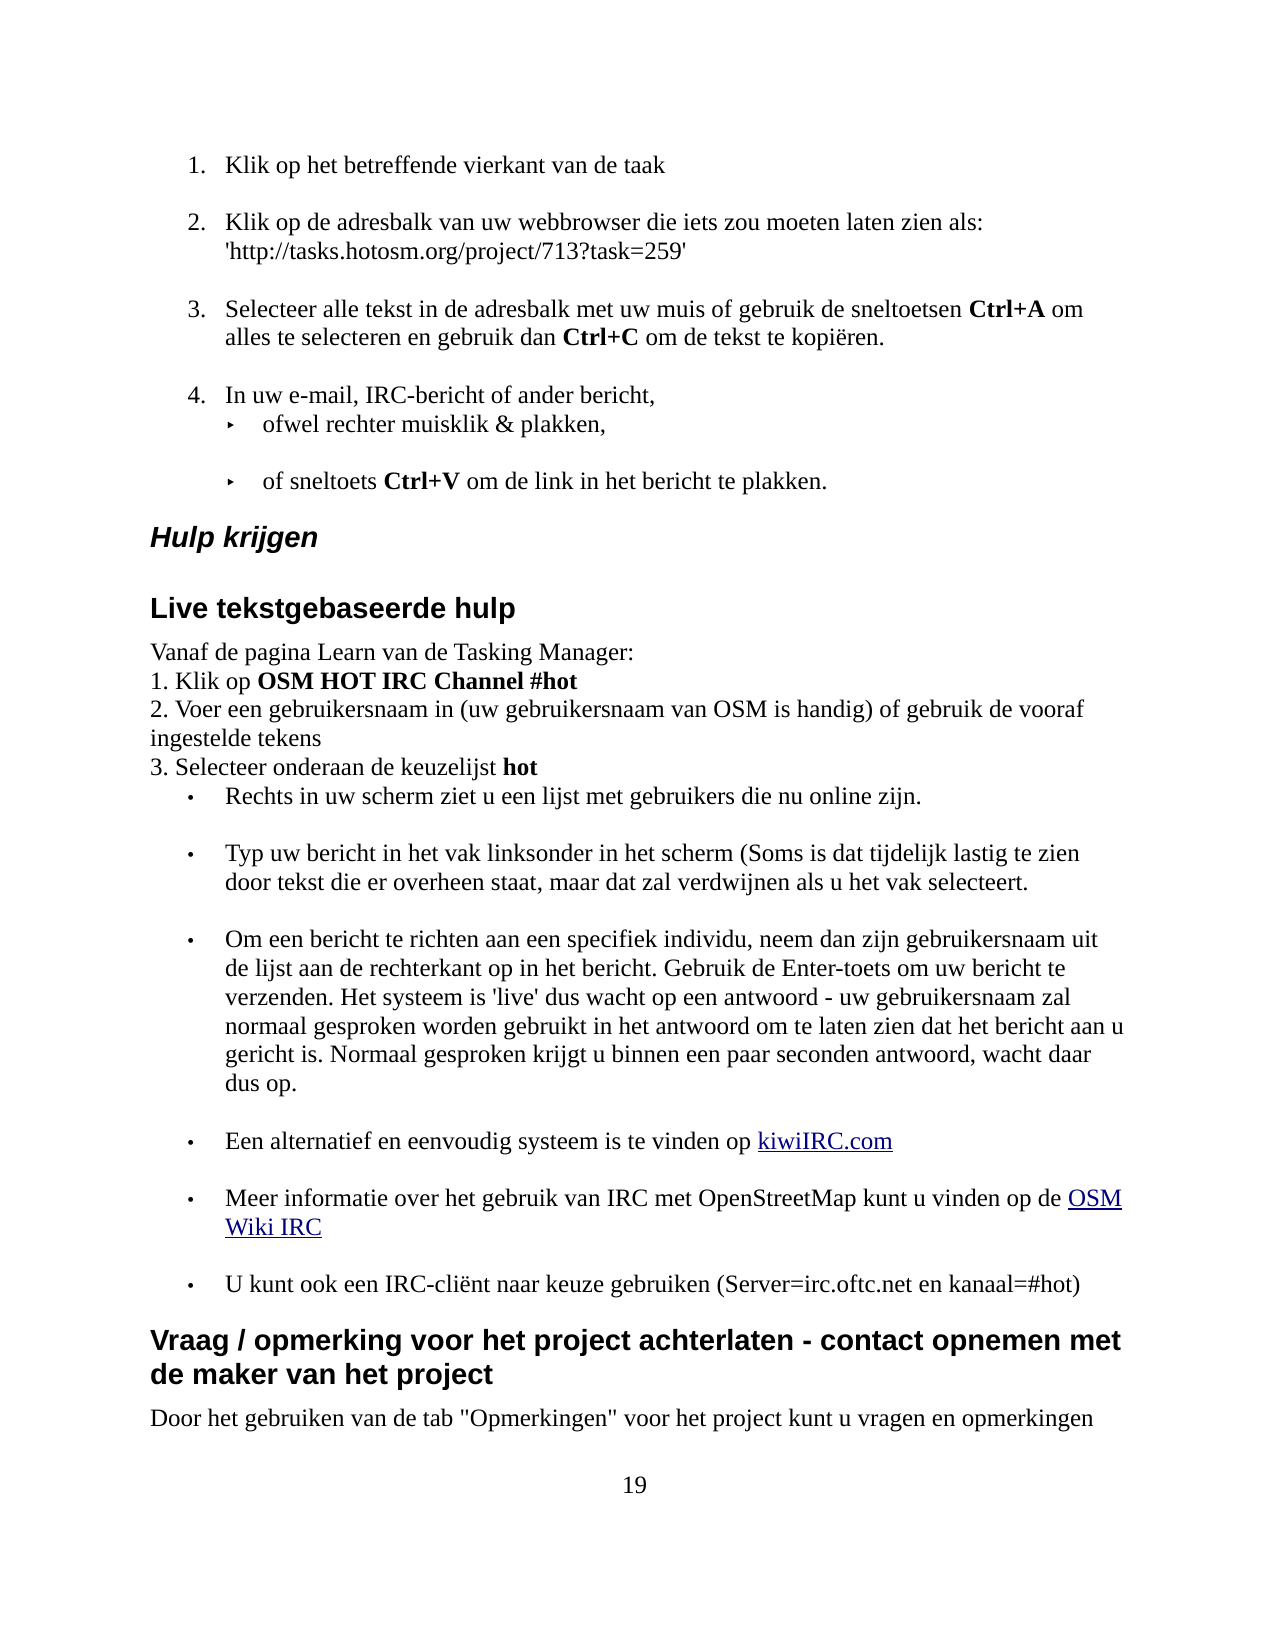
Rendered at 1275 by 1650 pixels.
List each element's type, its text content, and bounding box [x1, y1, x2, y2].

list Een alternatief en eenvoudig systeem is te vinden op kiwiIRC.com [187, 1126, 1125, 1183]
subtitle Hulp krijgen [150, 520, 1125, 553]
list Klik op de adresbalk van uw webbrowser die iets zou moeten laten zien als: 'http://tasks.hotosm.org/project/713?task=259' [187, 207, 1125, 294]
list Rechts in uw scherm ziet u een lijst met gebruikers die nu online zijn. [187, 781, 1125, 838]
list Selecteer alle tekst in de adresbalk met uw muis of gebruik de sneltoetsen Ctrl+A om alles te selecteren en gebruik dan Ctrl+C om de tekst te kopiëren. [187, 294, 1125, 380]
list Om een bericht te richten aan een specifiek individu, neem dan zijn gebruikersnaam uit de lijst aan de rechterkant op in het bericht. Gebruik de Enter-toets om uw bericht te verzenden. Het systeem is 'live' dus wacht op een antwoord - uw gebruikersnaam zal normaal gesproken worden gebruikt in het antwoord om te laten zien dat het bericht aan u gericht is. Normaal gesproken krijgt u binnen een paar seconden antwoord, wacht daar dus op. [187, 924, 1125, 1126]
list In uw e-mail, IRC-bericht of ander bericht, [187, 380, 1125, 409]
list of sneltoets Ctrl+V om de link in het bericht te plakken. [225, 466, 1125, 495]
list ofwel rechter muisklik & plakken, [225, 409, 1125, 466]
subtitle Live tekstgebaseerde hulp [150, 591, 1125, 624]
list Klik op het betreffende vierkant van de taak [187, 150, 1125, 207]
list U kunt ook een IRC-cliënt naar keuze gebruiken (Server=irc.oftc.net en kanaal=#hot) [187, 1269, 1125, 1298]
text Vanaf de pagina Learn van de Tasking Manager: 1. Klik op OSM HOT IRC Channel #hot 2. Voer een gebruikersnaam in (uw gebruikersnaam van OSM is handig) of gebruik de vooraf ingestelde tekens 3. Selecteer onderaan de keuzelijst hot [150, 637, 1125, 781]
list Typ uw bericht in het vak linksonder in het scherm (Soms is dat tijdelijk lastig te zien door tekst die er overheen staat, maar dat zal verdwijnen als u het vak selecteert. [187, 838, 1125, 924]
text Door het gebruiken van de tab "Opmerkingen" voor het project kunt u vragen en opmerkingen [150, 1403, 1125, 1432]
subtitle Vraag / opmerking voor het project achterlaten - contact opnemen met de maker van het project [150, 1323, 1125, 1390]
list Meer informatie over het gebruik van IRC met OpenStreetMap kunt u vinden op de OSM Wiki IRC [187, 1183, 1125, 1269]
